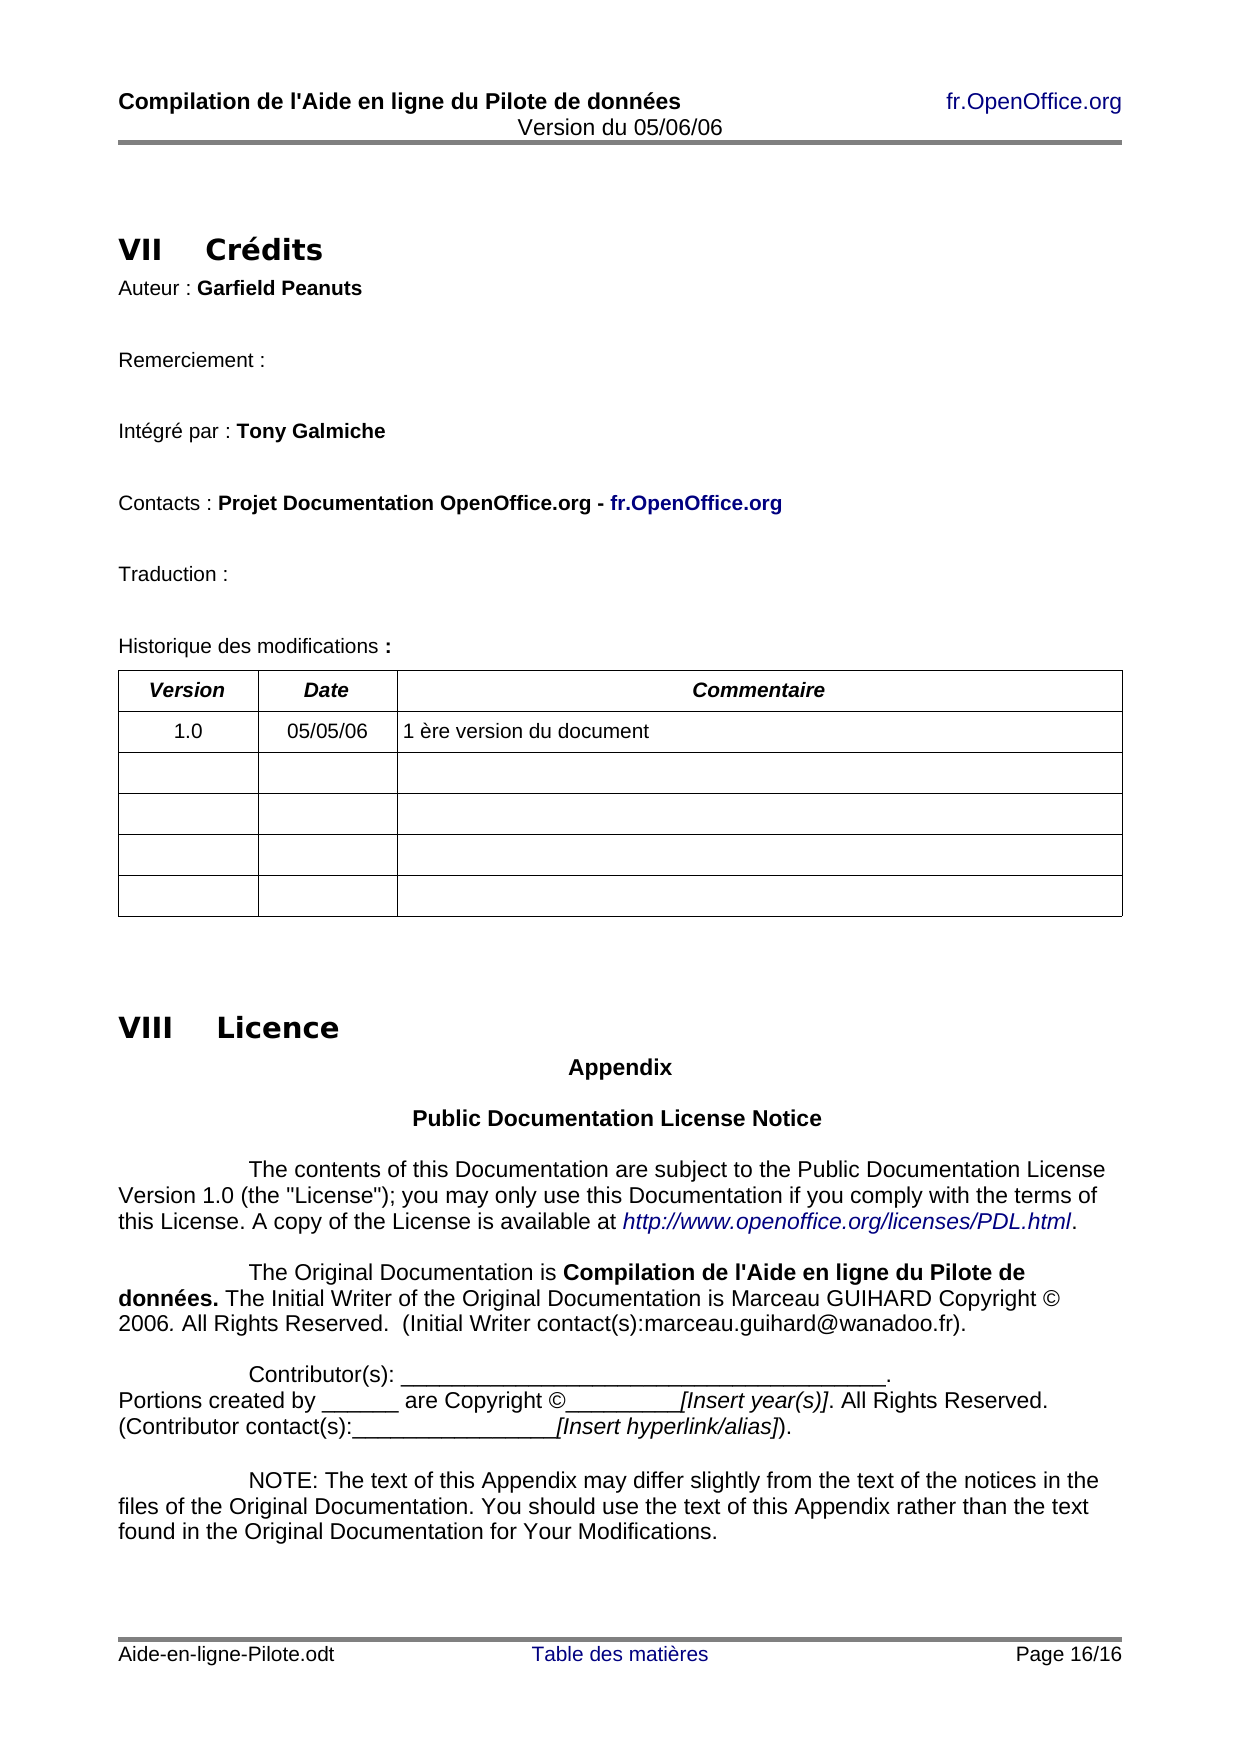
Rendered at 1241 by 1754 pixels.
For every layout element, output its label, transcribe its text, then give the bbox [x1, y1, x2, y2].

table_cell 1.0 [119, 712, 258, 752]
table_cell [119, 794, 258, 834]
table_cell [119, 835, 258, 875]
table_cell [119, 753, 258, 793]
text Portions created by ______ are Copyright ©_________[Insert year(s)]. All Rights Reserved. (Contributor contact(s):________________[Insert hyperlink/alias]). [118, 1388, 1122, 1439]
subtitle Licence [118, 1011, 1122, 1045]
table_header Version [119, 671, 258, 711]
text Contacts : Projet Documentation OpenOffice.org - fr.OpenOffice.org [118, 491, 1122, 514]
text Public Documentation License Notice [118, 1106, 1122, 1131]
text The Original Documentation is Compilation de l'Aide en ligne du Pilote de données. The Initial Writer of the Original Documentation is Marceau GUIHARD Copyright © 2006. All Rights Reserved. (Initial Writer contact(s):marceau.guihard@wanadoo.fr). [118, 1259, 1122, 1336]
table_cell [259, 835, 397, 875]
text The contents of this Documentation are subject to the Public Documentation License Version 1.0 (the "License"); you may only use this Documentation if you comply with the terms of this License. A copy of the License is available at http://www.openoffice.org/licenses/PDL.html. [118, 1157, 1122, 1234]
text Historique des modifications : [118, 634, 1122, 657]
text Contributor(s): ______________________________________. [118, 1362, 1122, 1388]
text Remerciement : [118, 348, 1122, 372]
text Intégré par : Tony Galmiche [118, 420, 1122, 443]
table_header Date [259, 671, 397, 711]
text Auteur : Garfield Peanuts [118, 277, 1122, 300]
table_cell 1 ère version du document [398, 712, 1122, 752]
text Appendix [118, 1054, 1122, 1080]
table_cell [398, 794, 1122, 834]
table_cell [398, 876, 1122, 916]
text NOTE: The text of this Appendix may differ slightly from the text of the notices in the files of the Original Documentation. You should use the text of this Appendix rather than the text found in the Original Documentation for Your Modifications. [118, 1468, 1122, 1544]
table_cell 05/05/06 [259, 712, 397, 752]
table_cell [398, 835, 1122, 875]
table_cell [398, 753, 1122, 793]
subtitle Crédits [118, 233, 1122, 267]
table_cell [259, 876, 397, 916]
table_cell [259, 753, 397, 793]
text Traduction : [118, 563, 1122, 586]
table_header Commentaire [398, 671, 1122, 711]
table_cell [259, 794, 397, 834]
table_cell [119, 876, 258, 916]
